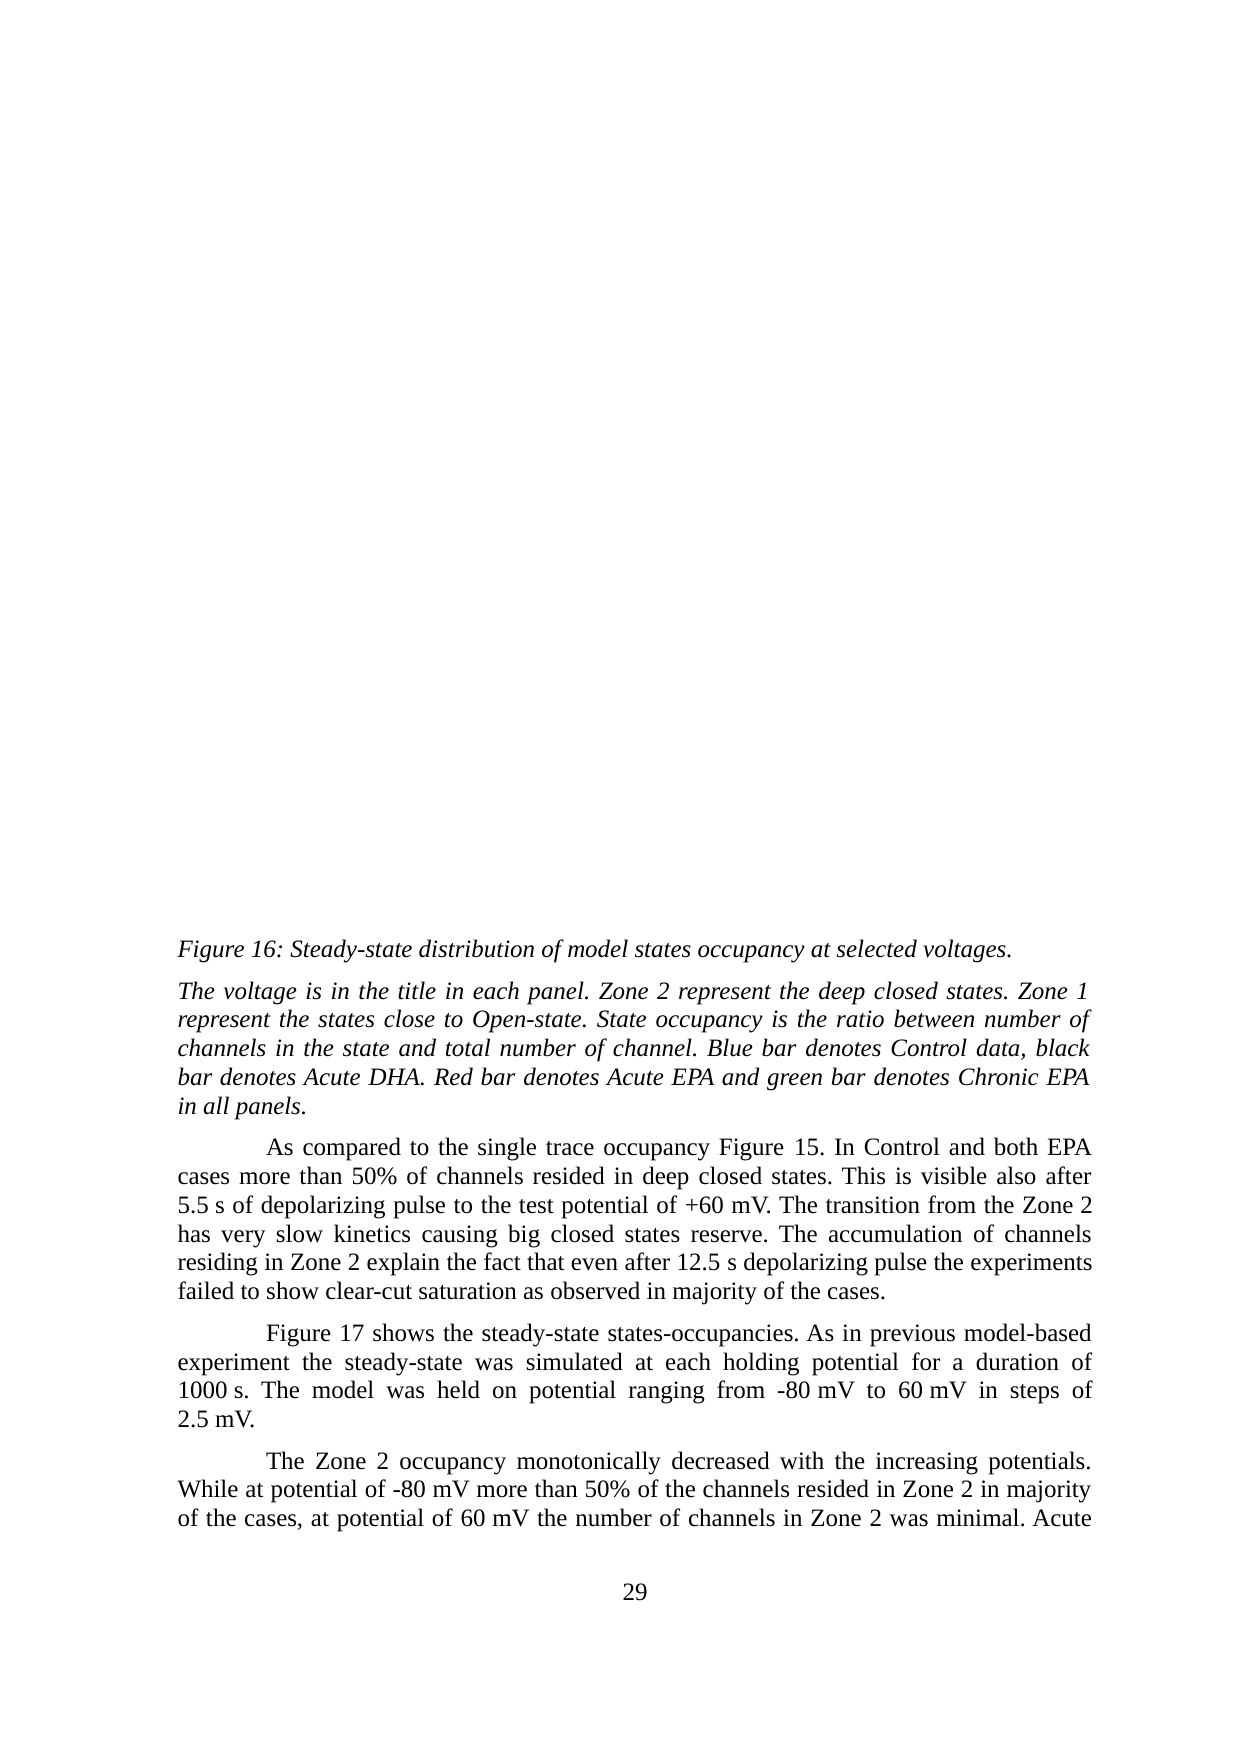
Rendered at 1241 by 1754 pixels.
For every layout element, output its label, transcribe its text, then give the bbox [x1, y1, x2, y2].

text The Zone 2 occupancy monotonically decreased with the increasing potentials. While at potential of -80 mV more than 50% of the channels resided in Zone 2 in majority of the cases, at potential of 60 mV the number of channels in Zone 2 was minimal. Acute [177, 1446, 1093, 1532]
text The voltage is in the title in each panel. Zone 2 represent the deep closed states. Zone 1 represent the states close to Open-state. State occupancy is the ratio between number of channels in the state and total number of channel. Blue bar denotes Control data, black bar denotes Acute DHA. Red bar denotes Acute EPA and green bar denotes Chronic EPA in all panels. [177, 976, 1093, 1119]
text Figure 17 shows the steady-state states-occupancies. As in previous model-based experiment the steady-state was simulated at each holding potential for a duration of 1000 s. The model was held on potential ranging from -80 mV to 60 mV in steps of 2.5 mV. [177, 1318, 1093, 1433]
text Figure 16: Steady-state distribution of model states occupancy at selected voltages. [177, 190, 1093, 963]
text As compared to the single trace occupancy Figure 15. In Control and both EPA cases more than 50% of channels resided in deep closed states. This is visible also after 5.5 s of depolarizing pulse to the test potential of +60 mV. The transition from the Zone 2 has very slow kinetics causing big closed states reserve. The accumulation of channels residing in Zone 2 explain the fact that even after 12.5 s depolarizing pulse the experiments failed to show clear-cut saturation as observed in majority of the cases. [177, 1132, 1093, 1305]
